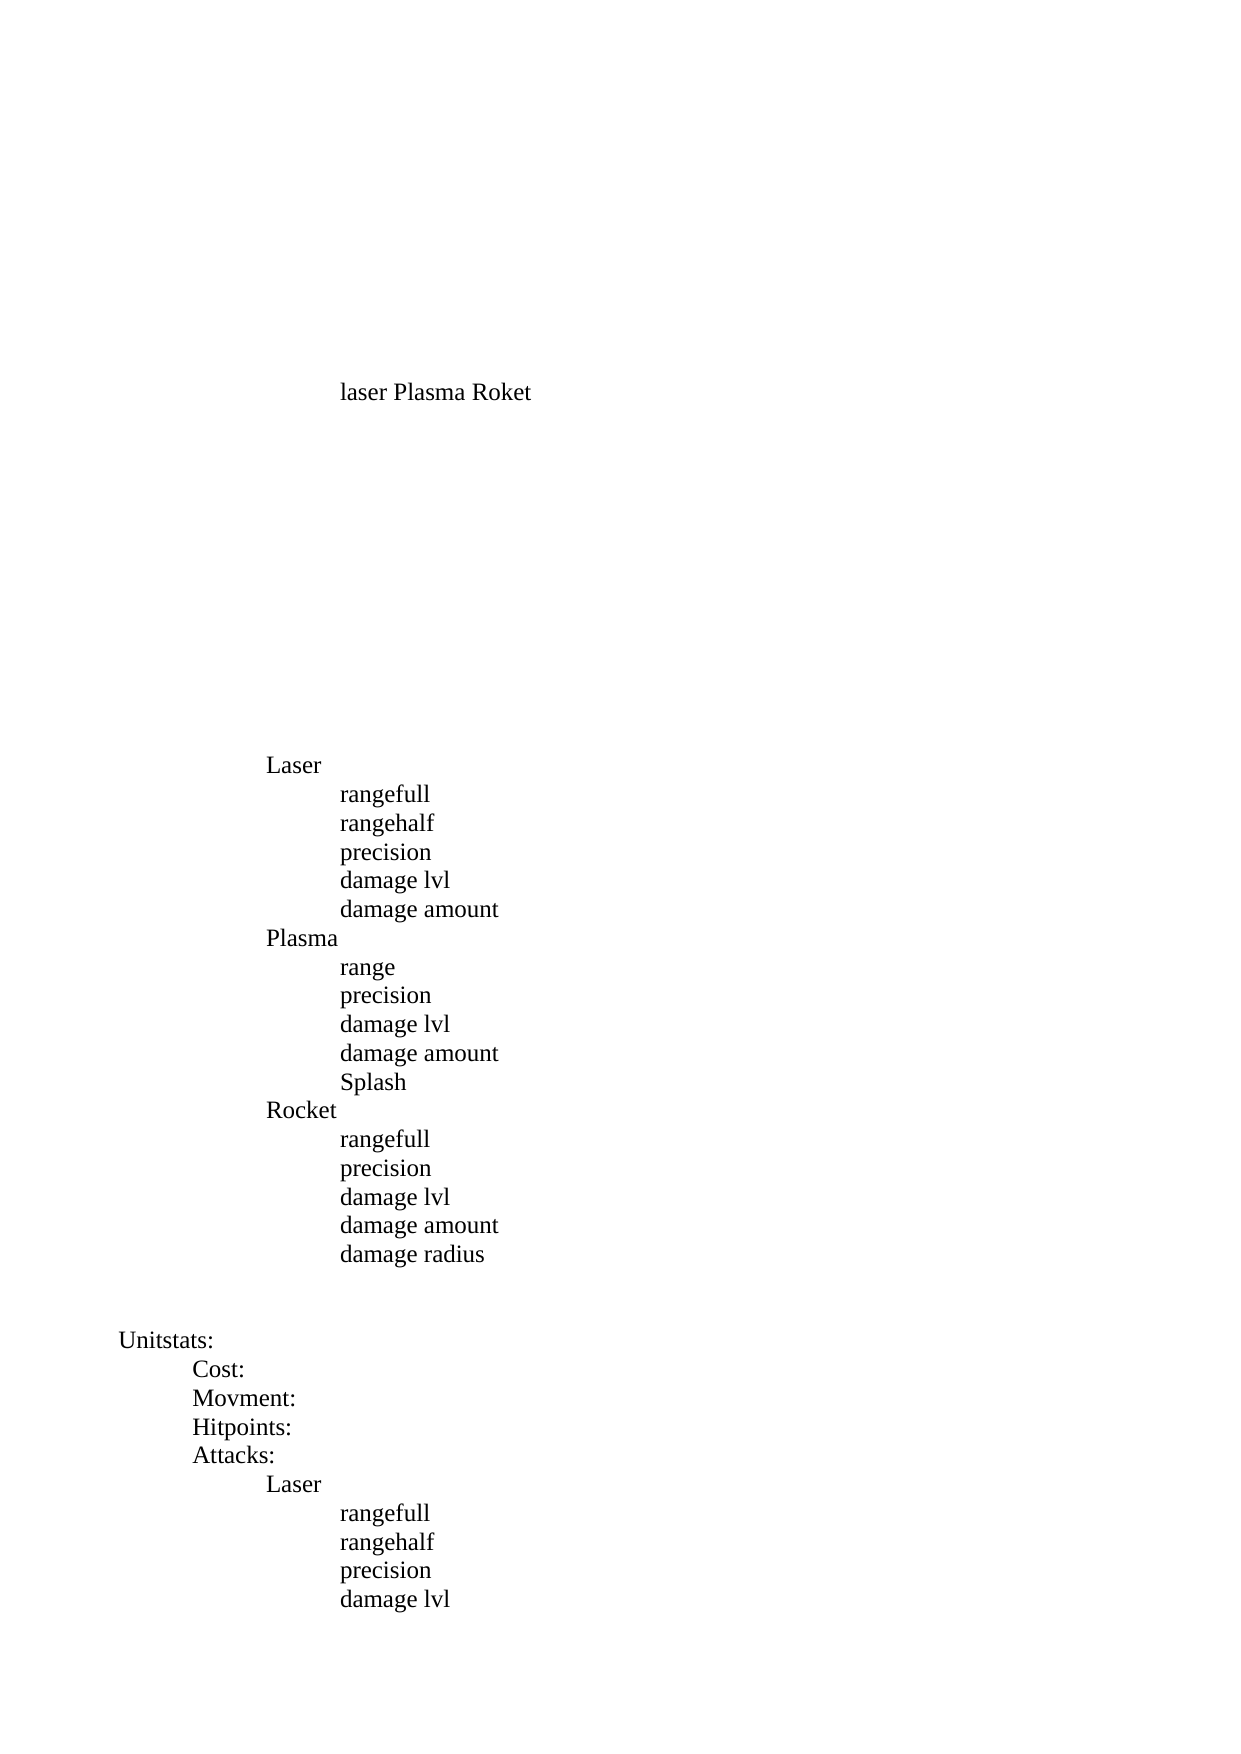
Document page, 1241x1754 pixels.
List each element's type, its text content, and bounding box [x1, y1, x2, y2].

text Hitpoints: [118, 1412, 1122, 1441]
text damage radius [118, 1239, 1122, 1268]
text laser Plasma Roket [118, 377, 1122, 406]
text Laser [118, 751, 1122, 779]
text Movment: [118, 1383, 1122, 1412]
text rangefull [118, 1124, 1122, 1153]
text range [118, 952, 1122, 981]
text damage lvl [118, 1182, 1122, 1211]
text precision [118, 1556, 1122, 1584]
text damage lvl [118, 1009, 1122, 1038]
text Cost: [118, 1354, 1122, 1383]
text Unitstats: [118, 1326, 1122, 1354]
text rangehalf [118, 808, 1122, 837]
text Plasma [118, 923, 1122, 952]
text damage amount [118, 1038, 1122, 1067]
text rangehalf [118, 1527, 1122, 1556]
text damage amount [118, 1211, 1122, 1239]
text precision [118, 981, 1122, 1009]
text rangefull [118, 1498, 1122, 1527]
text Attacks: [118, 1441, 1122, 1469]
text damage amount [118, 894, 1122, 923]
text damage lvl [118, 1584, 1122, 1613]
text Rocket [118, 1096, 1122, 1124]
text Laser [118, 1469, 1122, 1498]
text damage lvl [118, 866, 1122, 894]
text precision [118, 1153, 1122, 1182]
text rangefull [118, 779, 1122, 808]
text precision [118, 837, 1122, 866]
text Splash [118, 1067, 1122, 1096]
